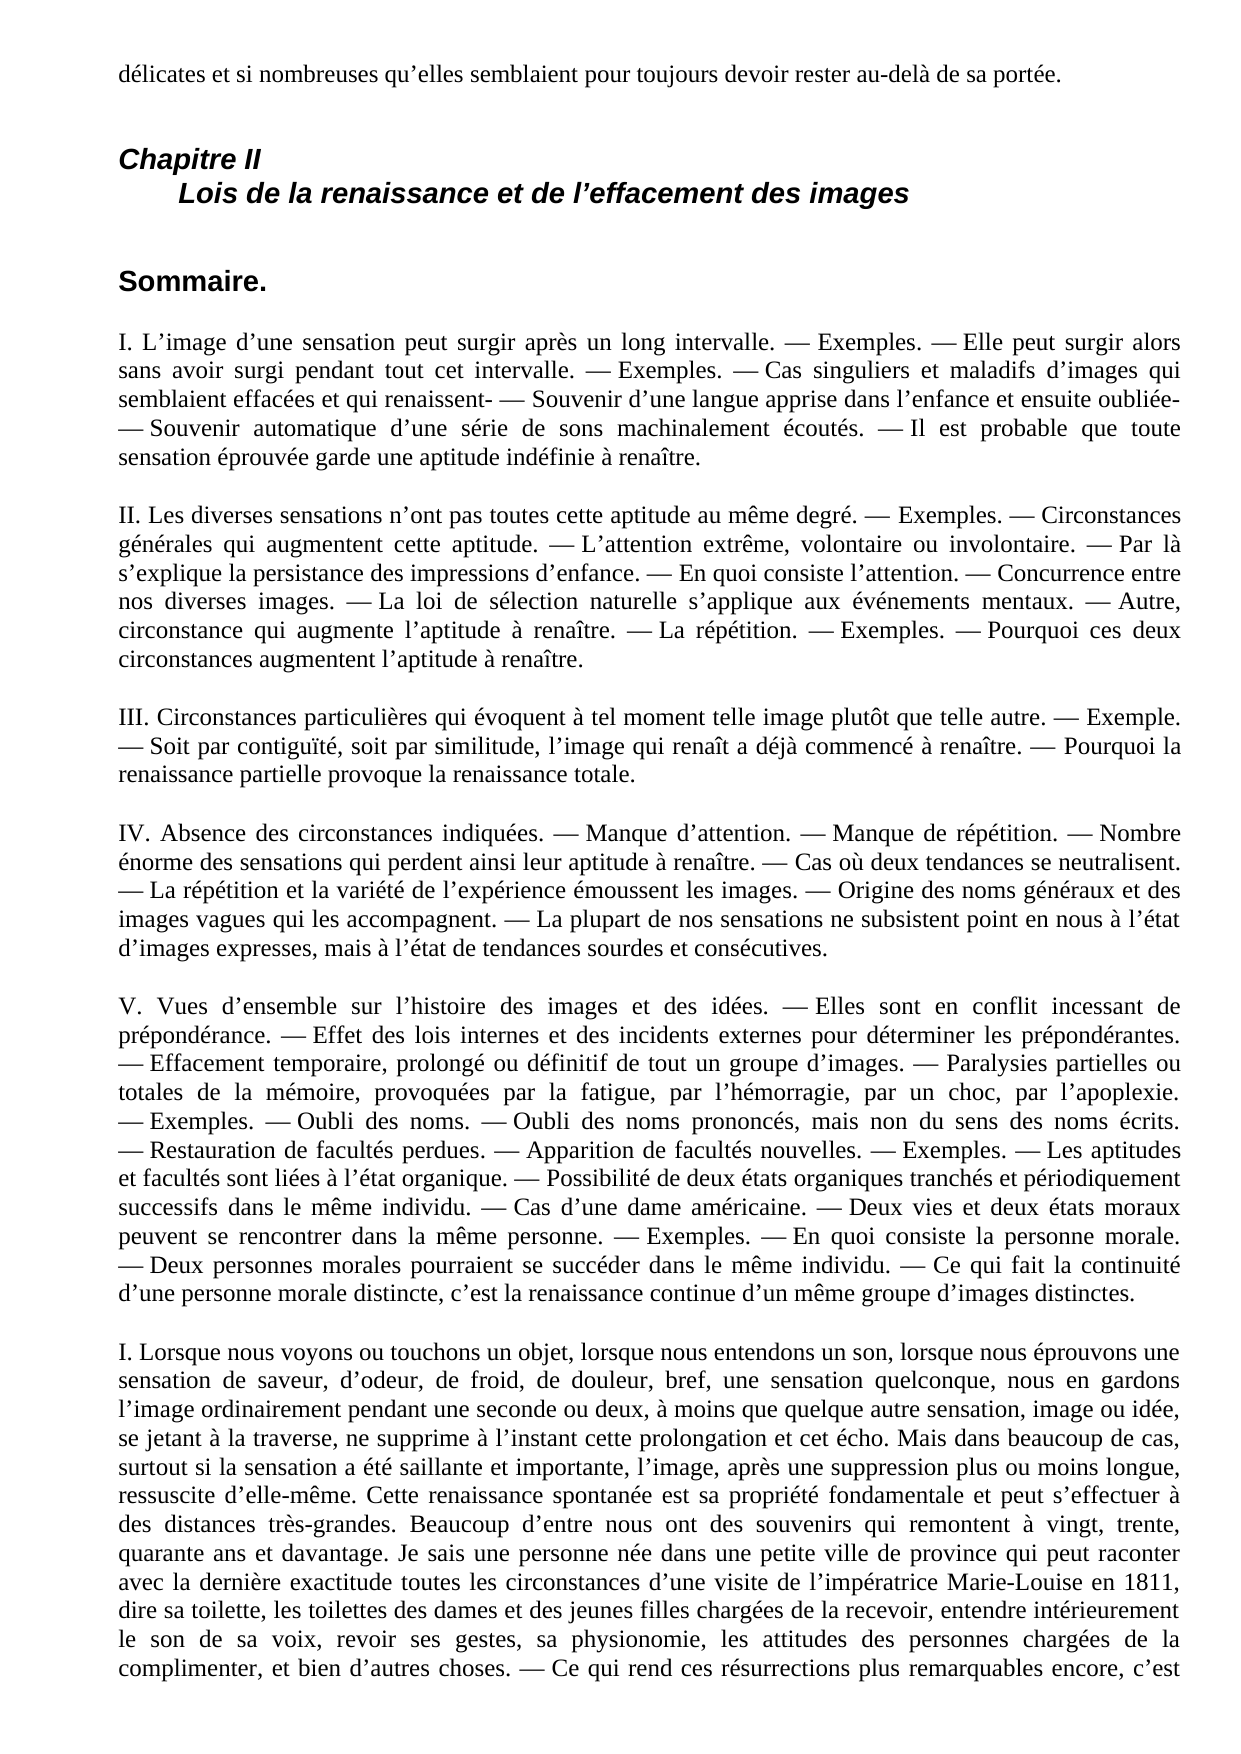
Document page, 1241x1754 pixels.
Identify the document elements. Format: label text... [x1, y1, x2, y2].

text III. Circonstances particulières qui évoquent à tel moment telle image plutôt que telle autre. — Exemple. — Soit par contiguïté, soit par similitude, l’image qui renaît a déjà commencé à renaître. — Pourquoi la renaissance partielle provoque la renaissance totale. [118, 702, 1181, 788]
subtitle Sommaire. [118, 264, 1181, 297]
subtitle Chapitre II Lois de la renaissance et de l’effacement des images [118, 142, 1181, 209]
text V. Vues d’ensemble sur l’histoire des images et des idées. — Elles sont en conflit incessant de prépondérance. — Effet des lois internes et des incidents externes pour déterminer les prépondérantes. — Effacement temporaire, prolongé ou définitif de tout un groupe d’images. — Paralysies partielles ou totales de la mémoire, provoquées par la fatigue, par l’hémorragie, par un choc, par l’apoplexie. — Exemples. — Oubli des noms. — Oubli des noms prononcés, mais non du sens des noms écrits. — Restauration de facultés perdues. — Apparition de facultés nouvelles. — Exemples. — Les aptitudes et facultés sont liées à l’état organique. — Possibilité de deux états organiques tranchés et périodiquement successifs dans le même individu. — Cas d’une dame américaine. — Deux vies et deux états moraux peuvent se rencontrer dans la même personne. — Exemples. — En quoi consiste la personne morale. — Deux personnes morales pourraient se succéder dans le même individu. — Ce qui fait la continuité d’une personne morale distincte, c’est la renaissance continue d’un même groupe d’images distinctes. [118, 991, 1181, 1307]
text I. Lorsque nous voyons ou touchons un objet, lorsque nous entendons un son, lorsque nous éprouvons une sensation de saveur, d’odeur, de froid, de douleur, bref, une sensation quelconque, nous en gardons l’image ordinairement pendant une seconde ou deux, à moins que quelque autre sensation, image ou idée, se jetant à la traverse, ne supprime à l’instant cette prolongation et cet écho. Mais dans beaucoup de cas, surtout si la sensation a été saillante et importante, l’image, après une suppression plus ou moins longue, ressuscite d’elle-même. Cette renaissance spontanée est sa propriété fondamentale et peut s’effectuer à des distances très-grandes. Beaucoup d’entre nous ont des souvenirs qui remontent à vingt, trente, quarante ans et davantage. Je sais une personne née dans une petite ville de province qui peut raconter avec la dernière exactitude toutes les circonstances d’une visite de l’impératrice Marie-Louise en 1811, dire sa toilette, les toilettes des dames et des jeunes filles chargées de la recevoir, entendre intérieurement le son de sa voix, revoir ses gestes, sa physionomie, les attitudes des personnes chargées de la complimenter, et bien d’autres choses. — Ce qui rend ces résurrections plus remarquables encore, c’est [118, 1337, 1181, 1682]
text IV. Absence des circonstances indiquées. — Manque d’attention. — Manque de répétition. — Nombre énorme des sensations qui perdent ainsi leur aptitude à renaître. — Cas où deux tendances se neutralisent. — La répétition et la variété de l’expérience émoussent les images. — Origine des noms généraux et des images vagues qui les accompagnent. — La plupart de nos sensations ne subsistent point en nous à l’état d’images expresses, mais à l’état de tendances sourdes et consécutives. [118, 818, 1181, 962]
text délicates et si nombreuses qu’elles semblaient pour toujours devoir rester au-delà de sa portée. [118, 59, 1181, 88]
text II. Les diverses sensations n’ont pas toutes cette aptitude au même degré. — Exemples. — Circonstances générales qui augmentent cette aptitude. — L’attention extrême, volontaire ou involontaire. — Par là s’explique la persistance des impressions d’enfance. — En quoi consiste l’attention. — Concurrence entre nos diverses images. — La loi de sélection naturelle s’applique aux événements mentaux. — Autre, circonstance qui augmente l’aptitude à renaître. — La répétition. — Exemples. — Pourquoi ces deux circonstances augmentent l’aptitude à renaître. [118, 500, 1181, 673]
text I. L’image d’une sensation peut surgir après un long intervalle. — Exemples. — Elle peut surgir alors sans avoir surgi pendant tout cet intervalle. — Exemples. — Cas singuliers et maladifs d’images qui semblaient effacées et qui renaissent- — Souvenir d’une langue apprise dans l’enfance et ensuite oubliée- — Souvenir automatique d’une série de sons machinalement écoutés. — Il est probable que toute sensation éprouvée garde une aptitude indéfinie à renaître. [118, 327, 1181, 471]
